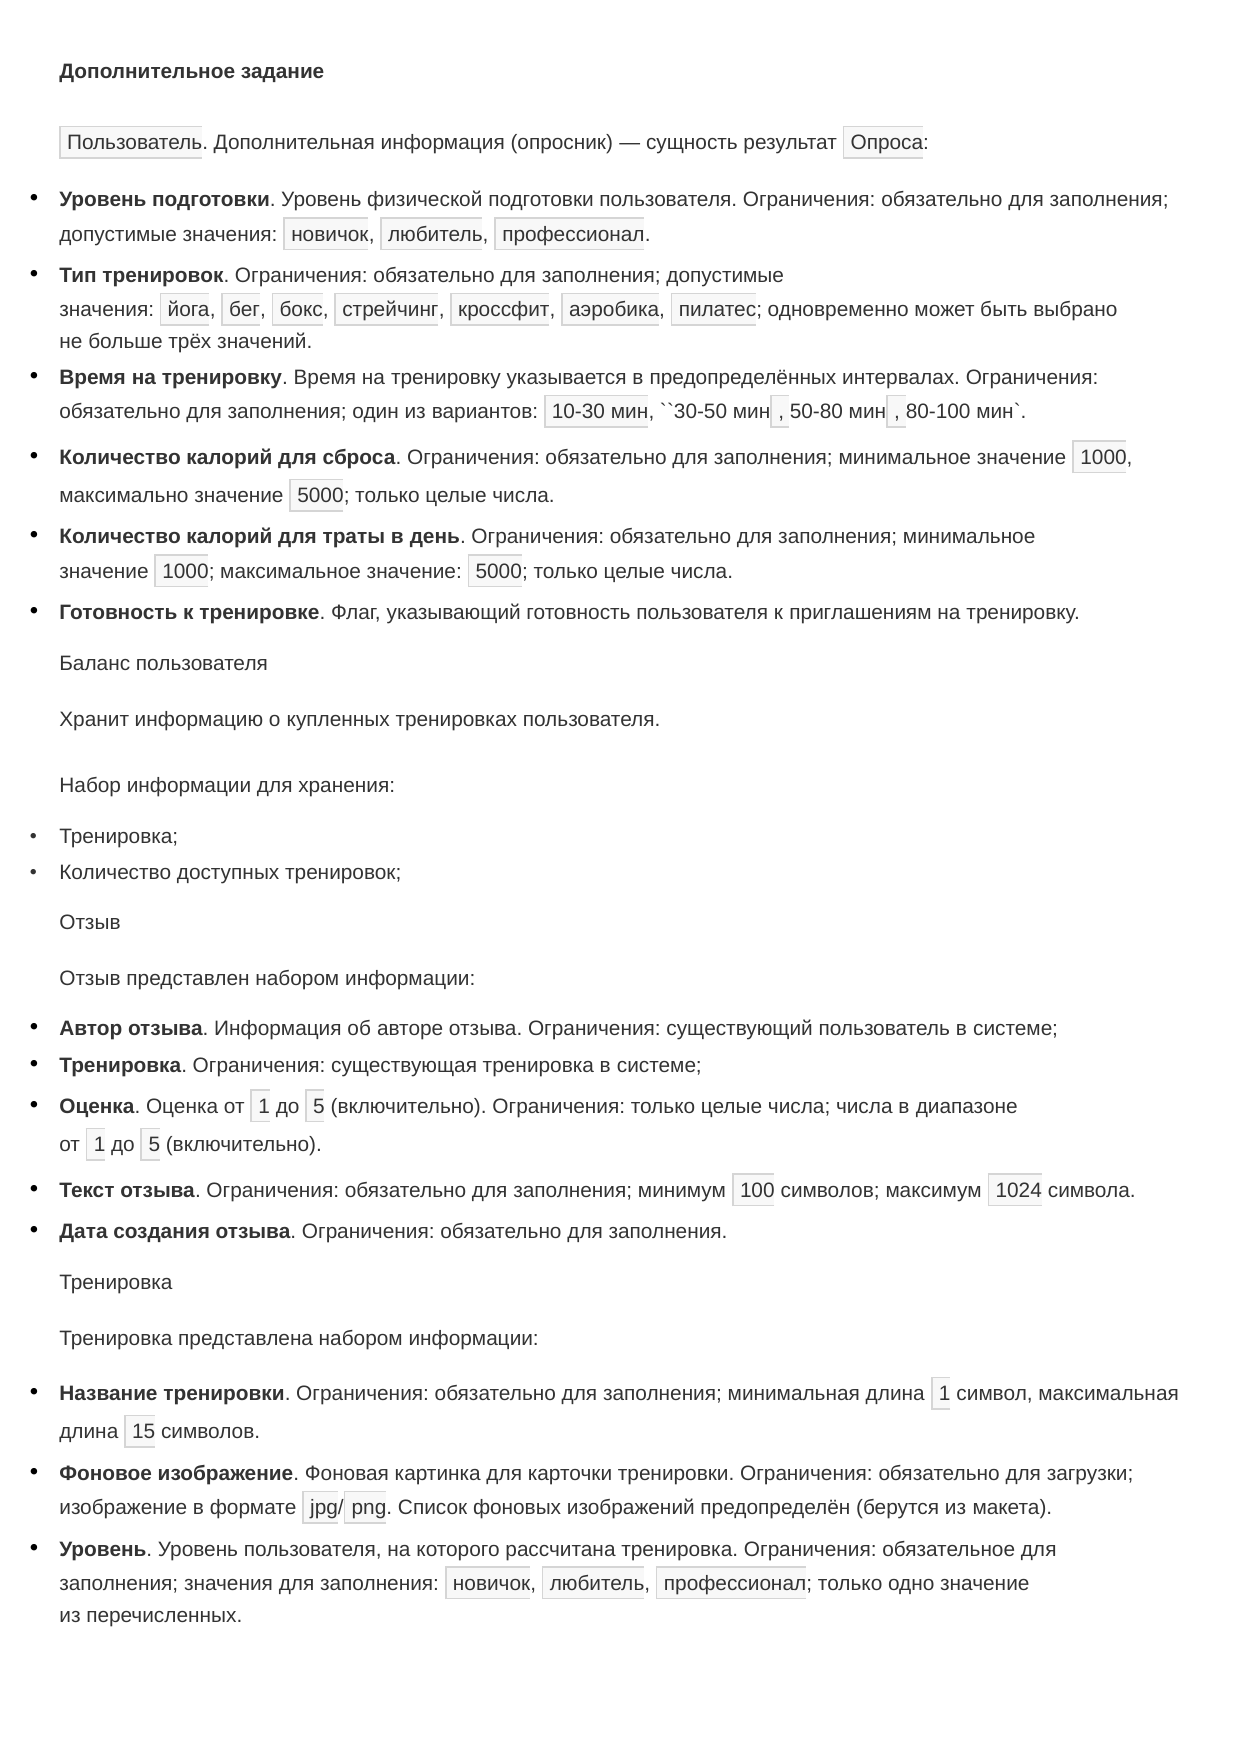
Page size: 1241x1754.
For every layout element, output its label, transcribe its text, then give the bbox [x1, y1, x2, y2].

list Готовность к тренировке. Флаг, указывающий готовность пользователя к приглашениям на тренировку. [59, 600, 1181, 625]
list Автор отзыва. Информация об авторе отзыва. Ограничения: существующий пользователь в системе; [59, 1016, 1181, 1041]
subtitle Отзыв [59, 910, 1181, 934]
text Набор информации для хранения: [59, 773, 1181, 797]
list Количество калорий для траты в день. Ограничения: обязательно для заполнения; минимальное значение 1000; максимальное значение: 5000; только целые числа. [59, 524, 1181, 587]
text Хранит информацию о купленных тренировках пользователя. [59, 707, 1181, 731]
list Тип тренировок. Ограничения: обязательно для заполнения; допустимые значения: йога, бег, бокс, стрейчинг, кроссфит, аэробика, пилатес; одновременно может быть выбрано не больше трёх значений. [59, 263, 1181, 353]
list Количество калорий для сброса. Ограничения: обязательно для заполнения; минимальное значение 1000, максимально значение 5000; только целые числа. [59, 440, 1181, 512]
list Количество доступных тренировок; [59, 860, 1181, 884]
text Дополнительное задание [59, 59, 1181, 83]
list Оценка. Оценка от 1 до 5 (включительно). Ограничения: только целые числа; числа в диапазоне от 1 до 5 (включительно). [59, 1089, 1181, 1161]
list Текст отзыва. Ограничения: обязательно для заполнения; минимум [59, 1173, 732, 1206]
text Отзыв представлен набором информации: [59, 965, 1181, 989]
subtitle Баланс пользователя [59, 651, 1181, 675]
list Время на тренировку. Время на тренировку указывается в предопределённых интервалах. Ограничения: обязательно для заполнения; один из вариантов: 10-30 мин, ``30-50 мин, 50-80 мин, 80-100 мин`. [59, 365, 1181, 428]
list Уровень. Уровень пользователя, на которого рассчитана тренировка. Ограничения: обязательное для заполнения; значения для заполнения: новичок, любитель, профессионал; только одно значение из перечисленных. [59, 1536, 1181, 1627]
list Фоновое изображение. Фоновая картинка для карточки тренировки. Ограничения: обязательно для загрузки; изображение в формате jpg/png. Список фоновых изображений предопределён (берутся из макета). [59, 1461, 1181, 1524]
subtitle Тренировка [59, 1270, 1181, 1294]
list Тренировка. Ограничения: существующая тренировка в системе; [59, 1053, 1181, 1078]
list 100 символов; максимум [734, 1173, 988, 1206]
list 1024 символа. [989, 1173, 1181, 1206]
list Уровень подготовки. Уровень физической подготовки пользователя. Ограничения: обязательно для заполнения; допустимые значения: новичок, любитель, профессионал. [59, 187, 1181, 250]
list Тренировка; [59, 824, 1181, 848]
list Название тренировки. Ограничения: обязательно для заполнения; минимальная длина 1 символ, максимальная длина 15 символов. [59, 1377, 1181, 1448]
text Опроса: [844, 126, 1181, 159]
text Тренировка представлена набором информации: [59, 1326, 1181, 1350]
list Дата создания отзыва. Ограничения: обязательно для заполнения. [59, 1219, 1181, 1244]
text Пользователь. Дополнительная информация (опросник) — сущность результат [61, 126, 843, 159]
